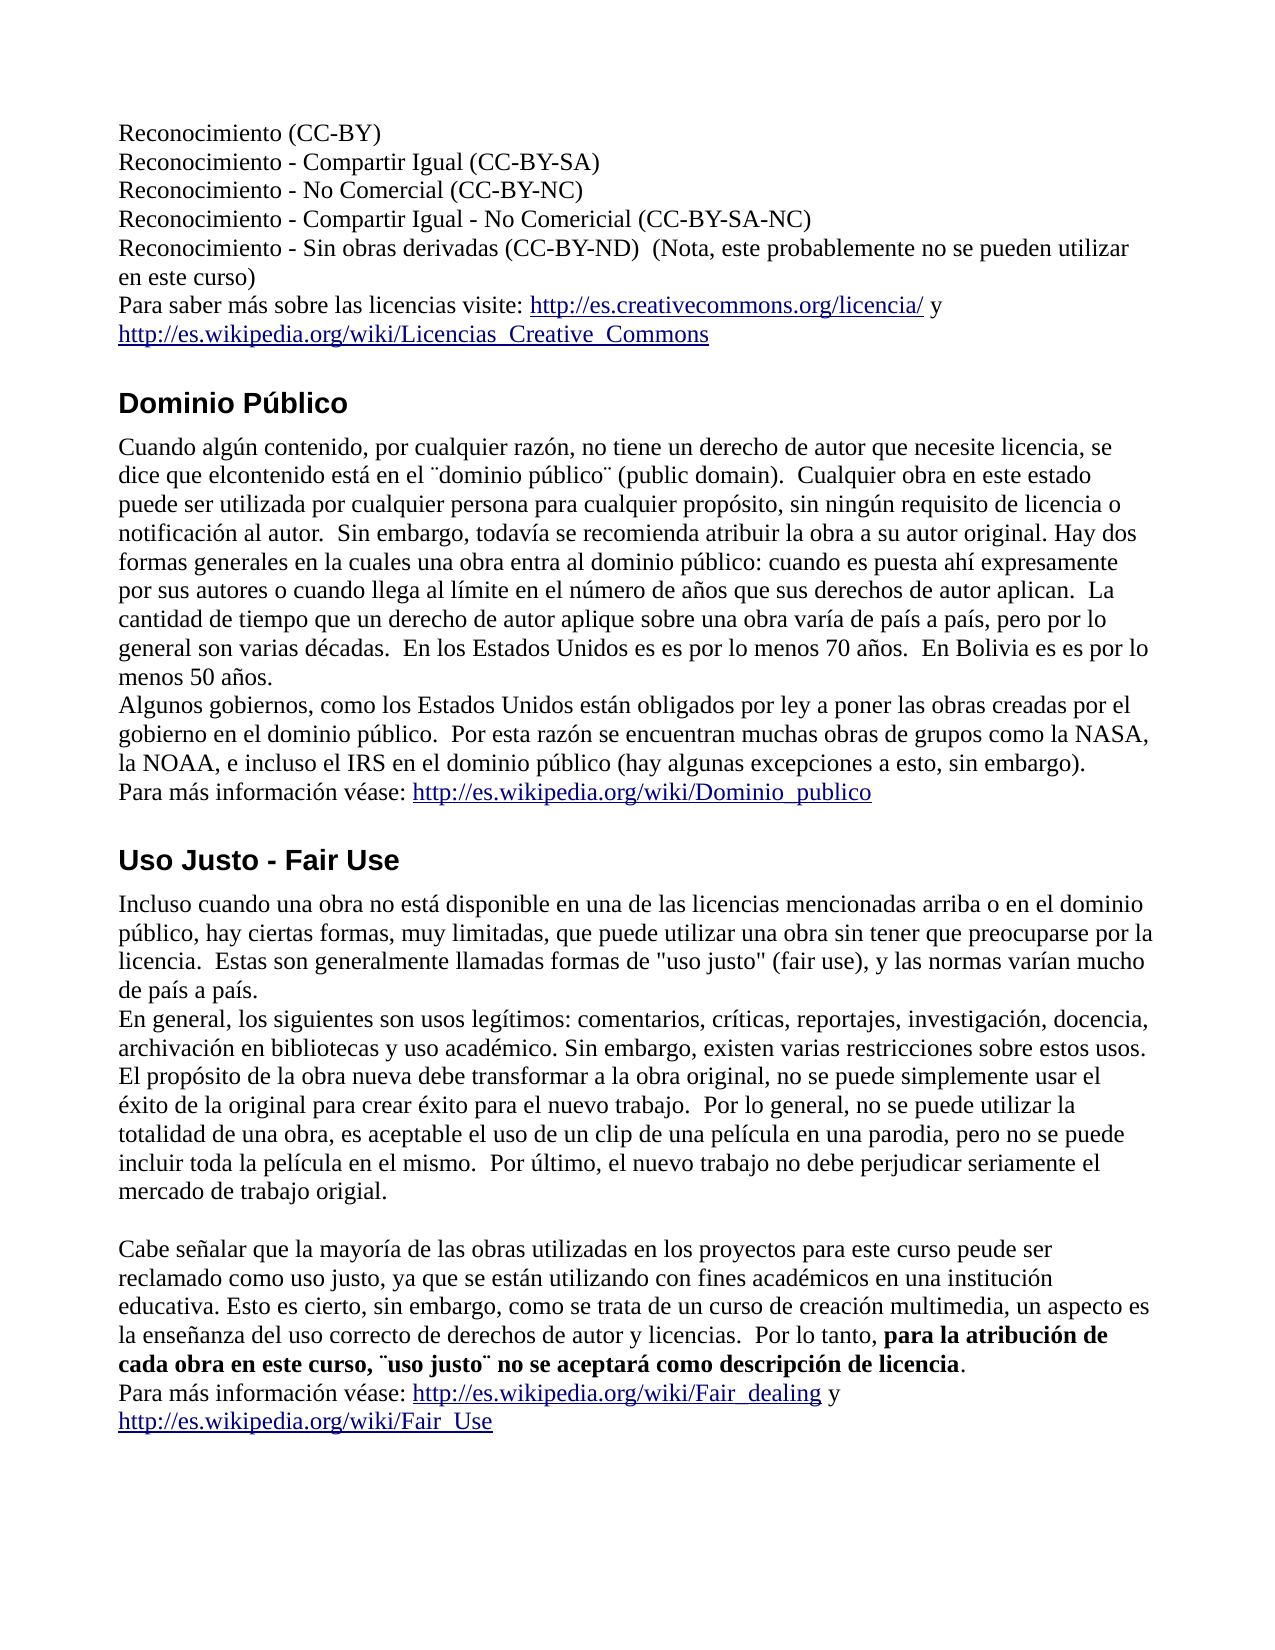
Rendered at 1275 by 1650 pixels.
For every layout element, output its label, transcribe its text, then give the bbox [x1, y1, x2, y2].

subtitle Uso Justo - Fair Use [118, 843, 1157, 876]
subtitle Dominio Público [118, 386, 1157, 419]
text Reconocimiento (CC-BY) Reconocimiento - Compartir Igual (CC-BY-SA) Reconocimiento - No Comercial (CC-BY-NC) Reconocimiento - Compartir Igual - No Comericial (CC-BY-SA-NC) Reconocimiento - Sin obras derivadas (CC-BY-ND) (Nota, este probablemente no se pueden utilizar en este curso) Para saber más sobre las licencias visite: http://es.creativecommons.org/licencia/ y http://es.wikipedia.org/wiki/Licencias_Creative_Commons [118, 118, 1157, 348]
text Cuando algún contenido, por cualquier razón, no tiene un derecho de autor que necesite licencia, se dice que elcontenido está en el ¨dominio público¨ (public domain). Cualquier obra en este estado puede ser utilizada por cualquier persona para cualquier propósito, sin ningún requisito de licencia o notificación al autor. Sin embargo, todavía se recomienda atribuir la obra a su autor original. Hay dos formas generales en la cuales una obra entra al dominio público: cuando es puesta ahí expresamente por sus autores o cuando llega al límite en el número de años que sus derechos de autor aplican. La cantidad de tiempo que un derecho de autor aplique sobre una obra varía de país a país, pero por lo general son varias décadas. En los Estados Unidos es es por lo menos 70 años. En Bolivia es es por lo menos 50 años. Algunos gobiernos, como los Estados Unidos están obligados por ley a poner las obras creadas por el gobierno en el dominio público. Por esta razón se encuentran muchas obras de grupos como la NASA, la NOAA, e incluso el IRS en el dominio público (hay algunas excepciones a esto, sin embargo). Para más información véase: http://es.wikipedia.org/wiki/Dominio_publico [118, 432, 1157, 805]
text Incluso cuando una obra no está disponible en una de las licencias mencionadas arriba o en el dominio público, hay ciertas formas, muy limitadas, que puede utilizar una obra sin tener que preocuparse por la licencia. Estas son generalmente llamadas formas de "uso justo" (fair use), y las normas varían mucho de país a país. En general, los siguientes son usos legítimos: comentarios, críticas, reportajes, investigación, docencia, archivación en bibliotecas y uso académico. Sin embargo, existen varias restricciones sobre estos usos. El propósito de la obra nueva debe transformar a la obra original, no se puede simplemente usar el éxito de la original para crear éxito para el nuevo trabajo. Por lo general, no se puede utilizar la totalidad de una obra, es aceptable el uso de un clip de una película en una parodia, pero no se puede incluir toda la película en el mismo. Por último, el nuevo trabajo no debe perjudicar seriamente el mercado de trabajo origial. Cabe señalar que la mayoría de las obras utilizadas en los proyectos para este curso peude ser reclamado como uso justo, ya que se están utilizando con fines académicos en una institución educativa. Esto es cierto, sin embargo, como se trata de un curso de creación multimedia, un aspecto es la enseñanza del uso correcto de derechos de autor y licencias. Por lo tanto, para la atribución de cada obra en este curso, ¨uso justo¨ no se aceptará como descripción de licencia. Para más información véase: http://es.wikipedia.org/wiki/Fair_dealing y http://es.wikipedia.org/wiki/Fair_Use [118, 889, 1157, 1435]
